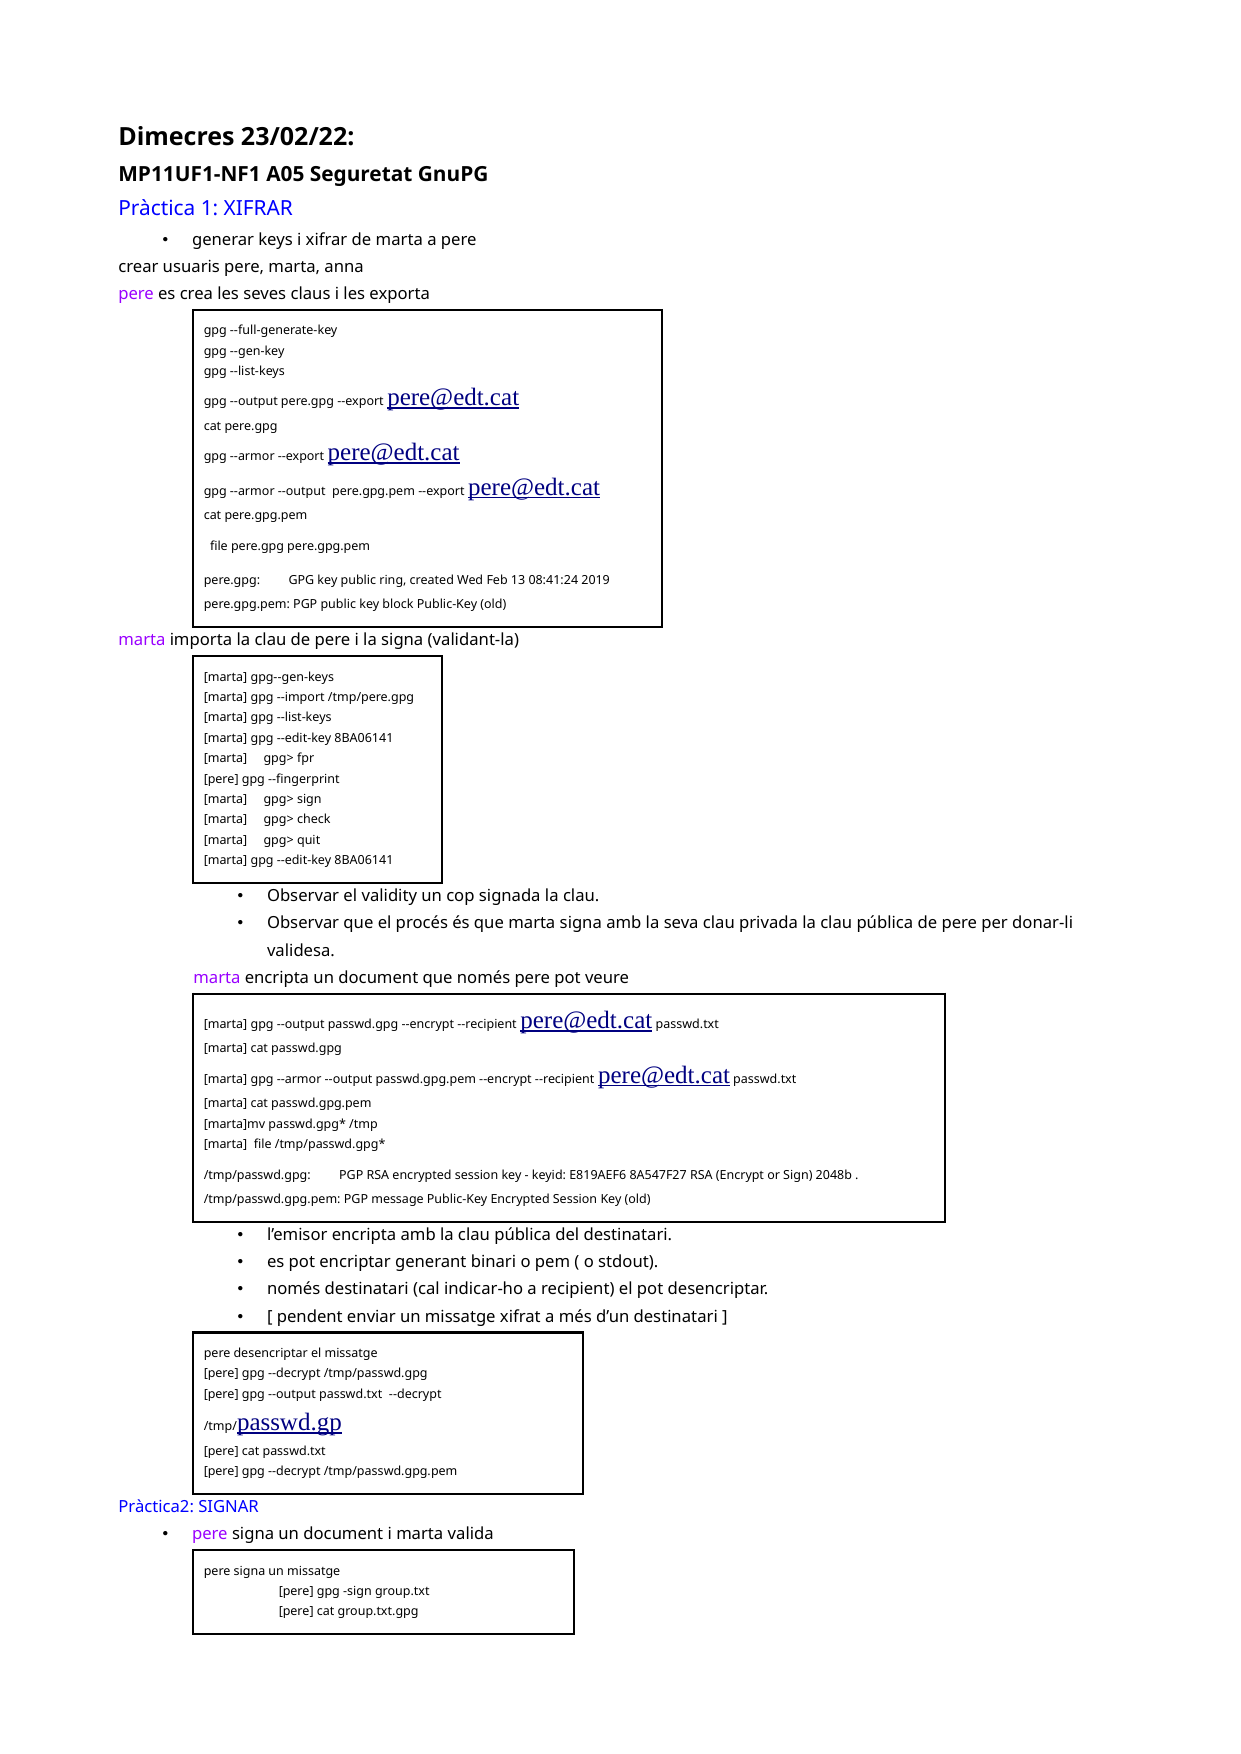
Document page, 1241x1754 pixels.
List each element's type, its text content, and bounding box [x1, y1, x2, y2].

text Pràctica 1: XIFRAR [118, 193, 1122, 221]
list Observar que el procés és que marta signa amb la seva clau privada la clau pública de pere per donar-li validesa. [237, 911, 1122, 961]
text marta importa la clau de pere i la signa (validant-la) [118, 628, 1122, 651]
list l’emisor encripta amb la clau pública del destinatari. [237, 1223, 1122, 1245]
text Dimecres 23/02/22: [118, 118, 1122, 152]
table_header [marta] gpg--gen-keys [marta] gpg --import /tmp/pere.gpg [marta] gpg --list-keys [marta] gpg --edit-key 8BA06141 [marta] gpg> fpr [pere] gpg --fingerprint [marta] gpg> sign [marta] gpg> check [marta] gpg> quit [marta] gpg --edit-key 8BA06141 [194, 657, 441, 882]
list [ pendent enviar un missatge xifrat a més d’un destinatari ] [237, 1304, 1122, 1327]
table_header pere signa un missatge [pere] gpg -sign group.txt [pere] cat group.txt.gpg [194, 1551, 573, 1633]
table_header pere desencriptar el missatge [pere] gpg --decrypt /tmp/passwd.gpg [pere] gpg --output passwd.txt --decrypt /tmp/passwd.gp [pere] cat passwd.txt [pere] gpg --decrypt /tmp/passwd.gpg.pem [194, 1334, 582, 1493]
text MP11UF1-NF1 A05 Seguretat GnuPG [118, 159, 1122, 187]
list generar keys i xifrar de marta a pere [162, 227, 1122, 250]
text crear usuaris pere, marta, anna [118, 254, 1122, 277]
list només destinatari (cal indicar-ho a recipient) el pot desencriptar. [237, 1277, 1122, 1300]
text marta encripta un document que només pere pot veure [193, 965, 1122, 988]
table_header gpg --full-generate-key gpg --gen-key gpg --list-keys gpg --output pere.gpg --export pere@edt.cat cat pere.gpg gpg --armor --export pere@edt.cat gpg --armor --output pere.gpg.pem --export pere@edt.cat cat pere.gpg.pem file pere.gpg pere.gpg.pem pere.gpg: GPG key public ring, created Wed Feb 13 08:41:24 2019 pere.gpg.pem: PGP public key block Public-Key (old) [194, 311, 661, 626]
list pere signa un document i marta valida [162, 1522, 1122, 1545]
table_header [marta] gpg --output passwd.gpg --encrypt --recipient pere@edt.cat passwd.txt [marta] cat passwd.gpg [marta] gpg --armor --output passwd.gpg.pem --encrypt --recipient pere@edt.cat passwd.txt [marta] cat passwd.gpg.pem [marta]mv passwd.gpg* /tmp [marta] file /tmp/passwd.gpg* /tmp/passwd.gpg: PGP RSA encrypted session key - keyid: E819AEF6 8A547F27 RSA (Encrypt or Sign) 2048b . /tmp/passwd.gpg.pem: PGP message Public-Key Encrypted Session Key (old) [194, 995, 944, 1221]
list Observar el validity un cop signada la clau. [237, 884, 1122, 907]
text pere es crea les seves claus i les exporta [118, 281, 1122, 304]
list es pot encriptar generant binari o pem ( o stdout). [237, 1250, 1122, 1272]
text Pràctica2: SIGNAR [118, 1495, 1122, 1517]
